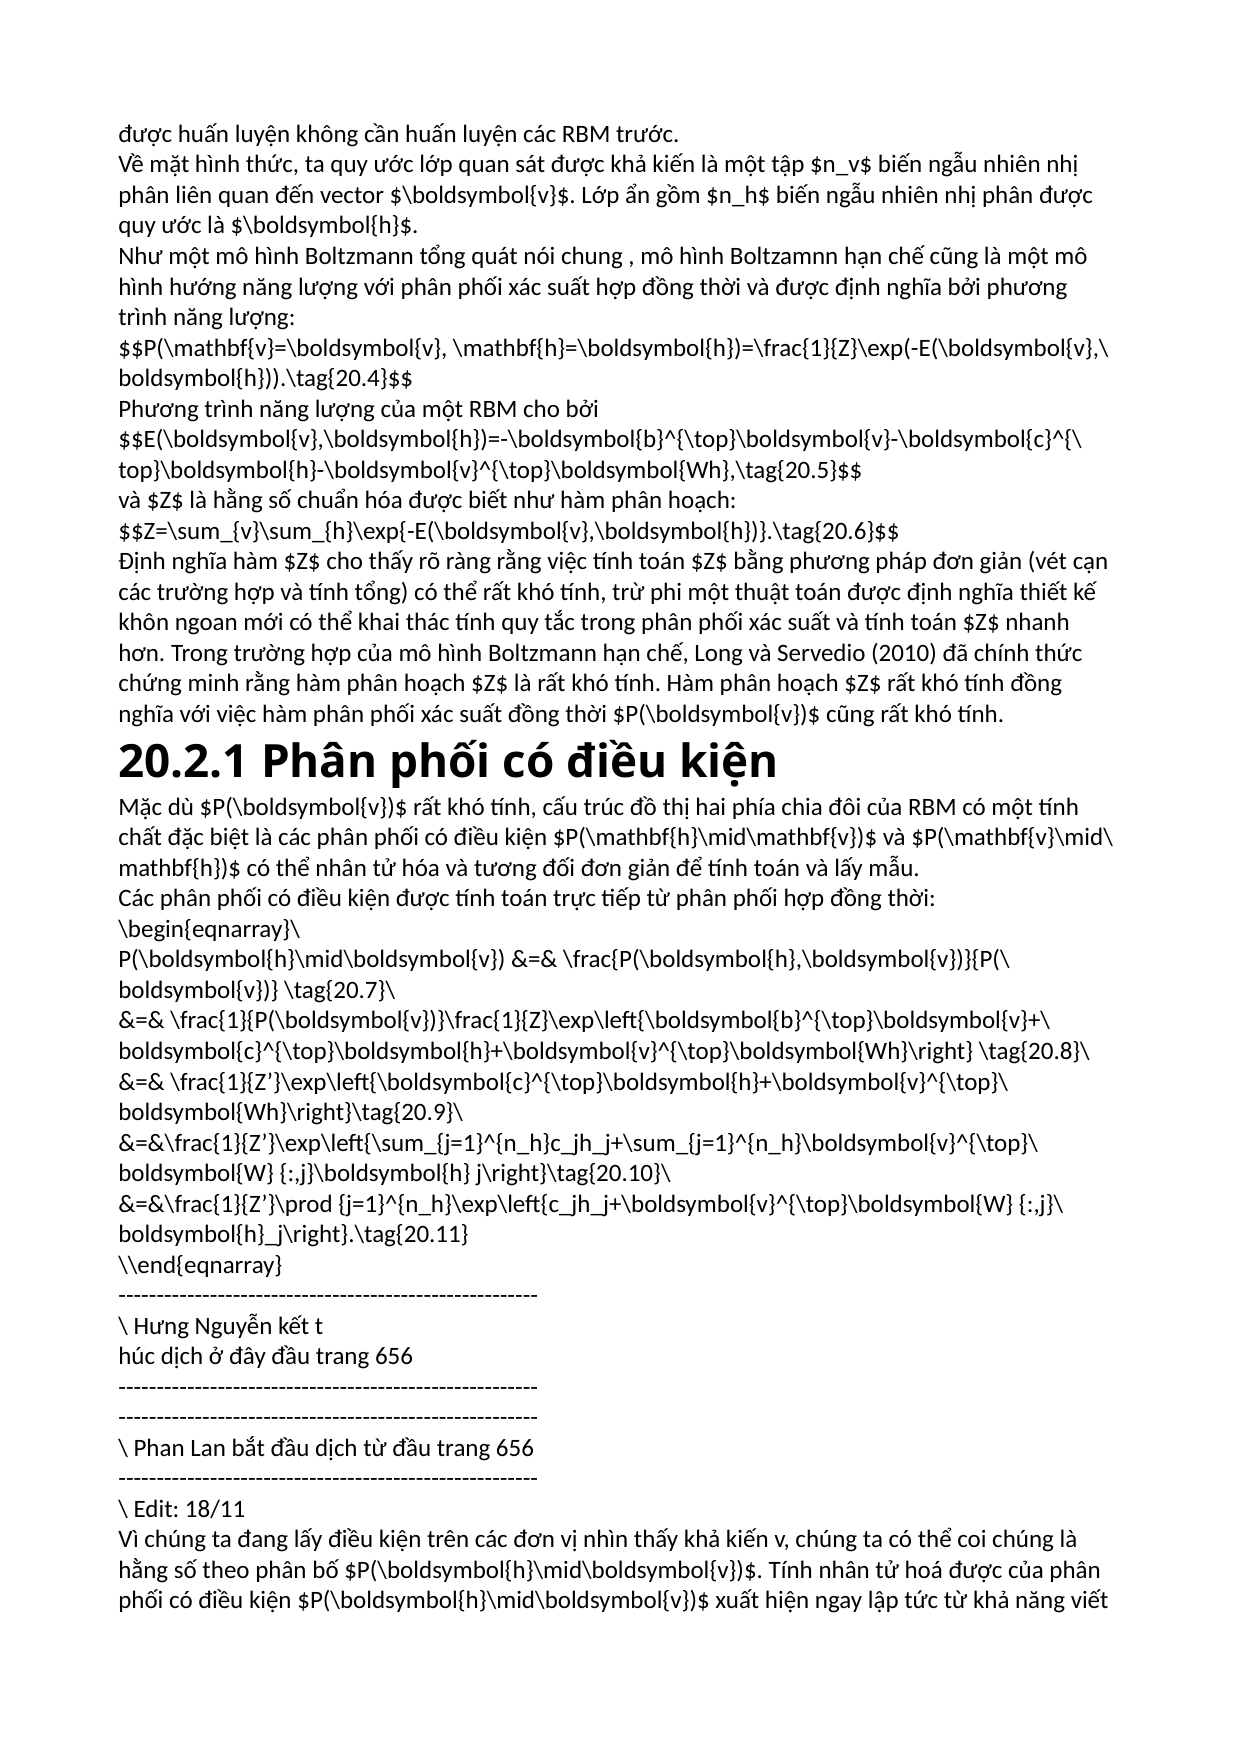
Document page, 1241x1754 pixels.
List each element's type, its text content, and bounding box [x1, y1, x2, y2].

subtitle 20.2.1 Phân phối có điều kiện [118, 728, 1122, 791]
text Định nghĩa hàm $Z$ cho thấy rõ ràng rằng việc tính toán $Z$ bằng phương pháp đơn giản (vét cạn các trường hợp và tính tổng) có thể rất khó tính, trừ phi một thuật toán được định nghĩa thiết kế khôn ngoan mới có thể khai thác tính quy tắc trong phân phối xác suất và tính toán $Z$ nhanh hơn. Trong trường hợp của mô hình Boltzmann hạn chế, Long và Servedio (2010) đã chính thức chứng minh rằng hàm phân hoạch $Z$ là rất khó tính. Hàm phân hoạch $Z$ rất khó tính đồng nghĩa với việc hàm phân phối xác suất đồng thời $P(\boldsymbol{v})$ cũng rất khó tính. [118, 545, 1122, 728]
text \\end{eqnarray} [118, 1249, 1122, 1279]
text \ Phan Lan bắt đầu dịch từ đầu trang 656 [118, 1432, 1122, 1462]
text và $Z$ là hằng số chuẩn hóa được biết như hàm phân hoạch: [118, 484, 1122, 515]
text húc dịch ở đây đầu trang 656 [118, 1340, 1122, 1371]
text &=& \frac{1}{Z’}\exp\left{\boldsymbol{c}^{\top}\boldsymbol{h}+\boldsymbol{v}^{\top}\boldsymbol{Wh}\right}\tag{20.9}\ [118, 1066, 1122, 1127]
text Mặc dù $P(\boldsymbol{v})$ rất khó tính, cấu trúc đồ thị hai phía chia đôi của RBM có một tính chất đặc biệt là các phân phối có điều kiện $P(\mathbf{h}\mid\mathbf{v})$ và $P(\mathbf{v}\mid\mathbf{h})$ có thể nhân tử hóa và tương đối đơn giản để tính toán và lấy mẫu. [118, 791, 1122, 882]
text Các phân phối có điều kiện được tính toán trực tiếp từ phân phối hợp đồng thời: [118, 882, 1122, 913]
text $$Z=\sum_{v}\sum_{h}\exp{-E(\boldsymbol{v},\boldsymbol{h})}.\tag{20.6}$$ [118, 515, 1122, 545]
text ------------------------------------------------------- [118, 1279, 1122, 1310]
text ------------------------------------------------------- [118, 1462, 1122, 1493]
text P(\boldsymbol{h}\mid\boldsymbol{v}) &=& \frac{P(\boldsymbol{h},\boldsymbol{v})}{P(\boldsymbol{v})} \tag{20.7}\ [118, 943, 1122, 1004]
text &=&\frac{1}{Z’}\exp\left{\sum_{j=1}^{n_h}c_jh_j+\sum_{j=1}^{n_h}\boldsymbol{v}^{\top}\boldsymbol{W} {:,j}\boldsymbol{h} j\right}\tag{20.10}\ [118, 1127, 1122, 1188]
text &=&\frac{1}{Z’}\prod {j=1}^{n_h}\exp\left{c_jh_j+\boldsymbol{v}^{\top}\boldsymbol{W} {:,j}\boldsymbol{h}_j\right}.\tag{20.11} [118, 1188, 1122, 1249]
text Phương trình năng lượng của một RBM cho bởi [118, 393, 1122, 423]
text $$P(\mathbf{v}=\boldsymbol{v}, \mathbf{h}=\boldsymbol{h})=\frac{1}{Z}\exp(-E(\boldsymbol{v},\boldsymbol{h})).\tag{20.4}$$ [118, 332, 1122, 393]
text &=& \frac{1}{P(\boldsymbol{v})}\frac{1}{Z}\exp\left{\boldsymbol{b}^{\top}\boldsymbol{v}+\boldsymbol{c}^{\top}\boldsymbol{h}+\boldsymbol{v}^{\top}\boldsymbol{Wh}\right} \tag{20.8}\ [118, 1004, 1122, 1066]
text ------------------------------------------------------- [118, 1401, 1122, 1432]
text \ Hưng Nguyễn kết t [118, 1310, 1122, 1340]
text Như một mô hình Boltzmann tổng quát nói chung , mô hình Boltzamnn hạn chế cũng là một mô hình hướng năng lượng với phân phối xác suất hợp đồng thời và được định nghĩa bởi phương trình năng lượng: [118, 240, 1122, 332]
text được huấn luyện không cần huấn luyện các RBM trước. [118, 118, 1122, 149]
text ------------------------------------------------------- [118, 1371, 1122, 1401]
text Về mặt hình thức, ta quy ước lớp quan sát được khả kiến là một tập $n_v$ biến ngẫu nhiên nhị phân liên quan đến vector $\boldsymbol{v}$. Lớp ẩn gồm $n_h$ biến ngẫu nhiên nhị phân được quy ước là $\boldsymbol{h}$. [118, 149, 1122, 240]
text Vì chúng ta đang lấy điều kiện trên các đơn vị nhìn thấy khả kiến v, chúng ta có thể coi chúng là hằng số theo phân bố $P(\boldsymbol{h}\mid\boldsymbol{v})$. Tính nhân tử hoá được của phân phối có điều kiện $P(\boldsymbol{h}\mid\boldsymbol{v})$ xuất hiện ngay lập tức từ khả năng viết [118, 1523, 1122, 1615]
text $$E(\boldsymbol{v},\boldsymbol{h})=-\boldsymbol{b}^{\top}\boldsymbol{v}-\boldsymbol{c}^{\top}\boldsymbol{h}-\boldsymbol{v}^{\top}\boldsymbol{Wh},\tag{20.5}$$ [118, 423, 1122, 484]
text \ Edit: 18/11 [118, 1493, 1122, 1523]
text \begin{eqnarray}\ [118, 913, 1122, 943]
